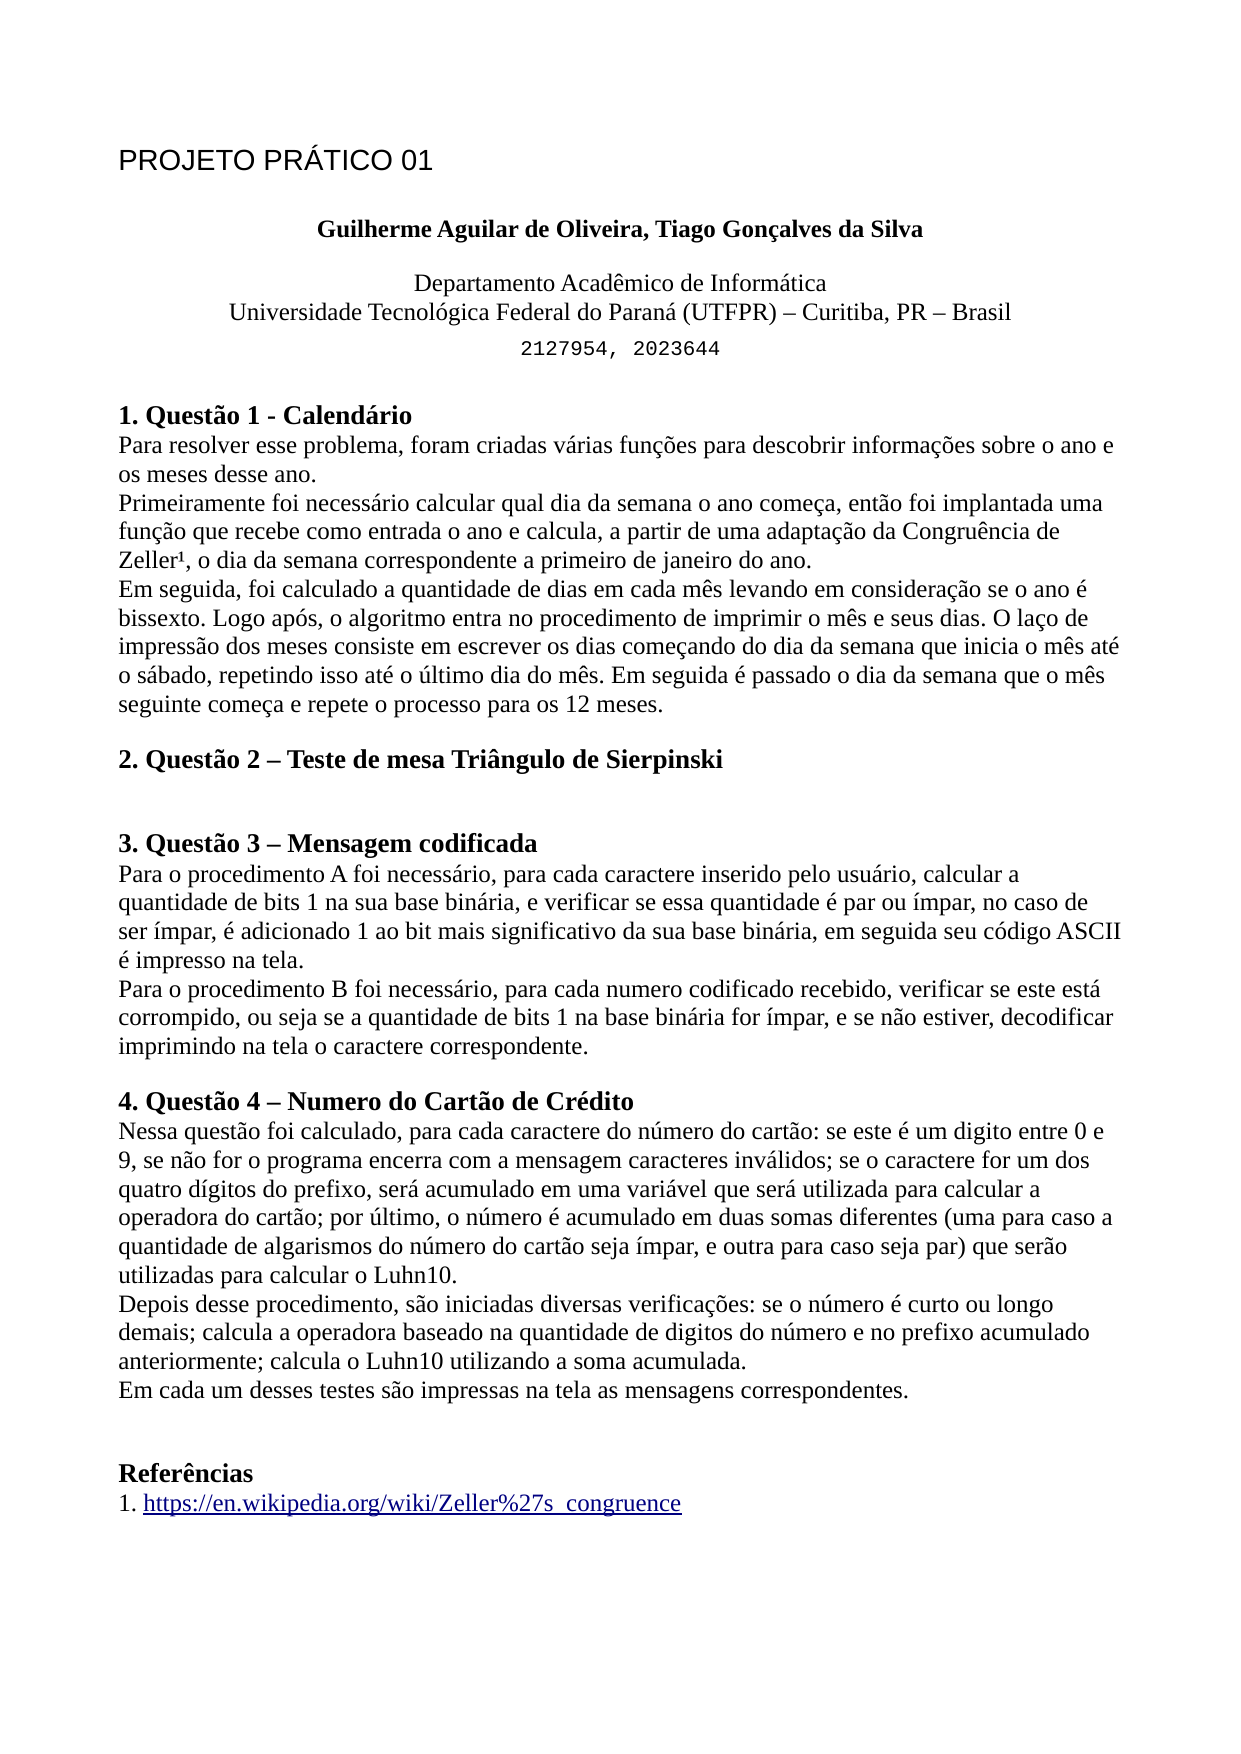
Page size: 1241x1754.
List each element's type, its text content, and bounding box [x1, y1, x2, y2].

text Departamento Acadêmico de Informática Universidade Tecnológica Federal do Paraná (UTFPR) – Curitiba, PR – Brasil [118, 268, 1122, 325]
text Para o procedimento A foi necessário, para cada caractere inserido pelo usuário, calcular a quantidade de bits 1 na sua base binária, e verificar se essa quantidade é par ou ímpar, no caso de ser ímpar, é adicionado 1 ao bit mais significativo da sua base binária, em seguida seu código ASCII é impresso na tela. [118, 859, 1122, 974]
subtitle Referências [118, 1457, 1122, 1488]
text Em seguida, foi calculado a quantidade de dias em cada mês levando em consideração se o ano é bissexto. Logo após, o algoritmo entra no procedimento de imprimir o mês e seus dias. O laço de impressão dos meses consiste em escrever os dias começando do dia da semana que inicia o mês até o sábado, repetindo isso até o último dia do mês. Em seguida é passado o dia da semana que o mês seguinte começa e repete o processo para os 12 meses. [118, 574, 1122, 718]
subtitle 4. Questão 4 – Numero do Cartão de Crédito [118, 1085, 1122, 1116]
subtitle PROJETO PRÁTICO 01 [118, 143, 1122, 177]
text Em cada um desses testes são impressas na tela as mensagens correspondentes. [118, 1375, 1122, 1404]
text Para resolver esse problema, foram criadas várias funções para descobrir informações sobre o ano e os meses desse ano. [118, 430, 1122, 488]
text Depois desse procedimento, são iniciadas diversas verificações: se o número é curto ou longo demais; calcula a operadora baseado na quantidade de digitos do número e no prefixo acumulado anteriormente; calcula o Luhn10 utilizando a soma acumulada. [118, 1289, 1122, 1375]
text Primeiramente foi necessário calcular qual dia da semana o ano começa, então foi implantada uma função que recebe como entrada o ano e calcula, a partir de uma adaptação da Congruência de Zeller¹, o dia da semana correspondente a primeiro de janeiro do ano. [118, 488, 1122, 574]
subtitle 2. Questão 2 – Teste de mesa Triângulo de Sierpinski [118, 743, 1122, 774]
subtitle 1. Questão 1 - Calendário [118, 399, 1122, 430]
text 1. https://en.wikipedia.org/wiki/Zeller%27s_congruence [118, 1488, 1122, 1517]
text Nessa questão foi calculado, para cada caractere do número do cartão: se este é um digito entre 0 e 9, se não for o programa encerra com a mensagem caracteres inválidos; se o caractere for um dos quatro dígitos do prefixo, será acumulado em uma variável que será utilizada para calcular a operadora do cartão; por último, o número é acumulado em duas somas diferentes (uma para caso a quantidade de algarismos do número do cartão seja ímpar, e outra para caso seja par) que serão utilizadas para calcular o Luhn10. [118, 1116, 1122, 1289]
text 2127954, 2023644 [118, 338, 1122, 362]
text Guilherme Aguilar de Oliveira, Tiago Gonçalves da Silva [118, 214, 1122, 243]
text Para o procedimento B foi necessário, para cada numero codificado recebido, verificar se este está corrompido, ou seja se a quantidade de bits 1 na base binária for ímpar, e se não estiver, decodificar imprimindo na tela o caractere correspondente. [118, 974, 1122, 1060]
subtitle 3. Questão 3 – Mensagem codificada [118, 828, 1122, 859]
